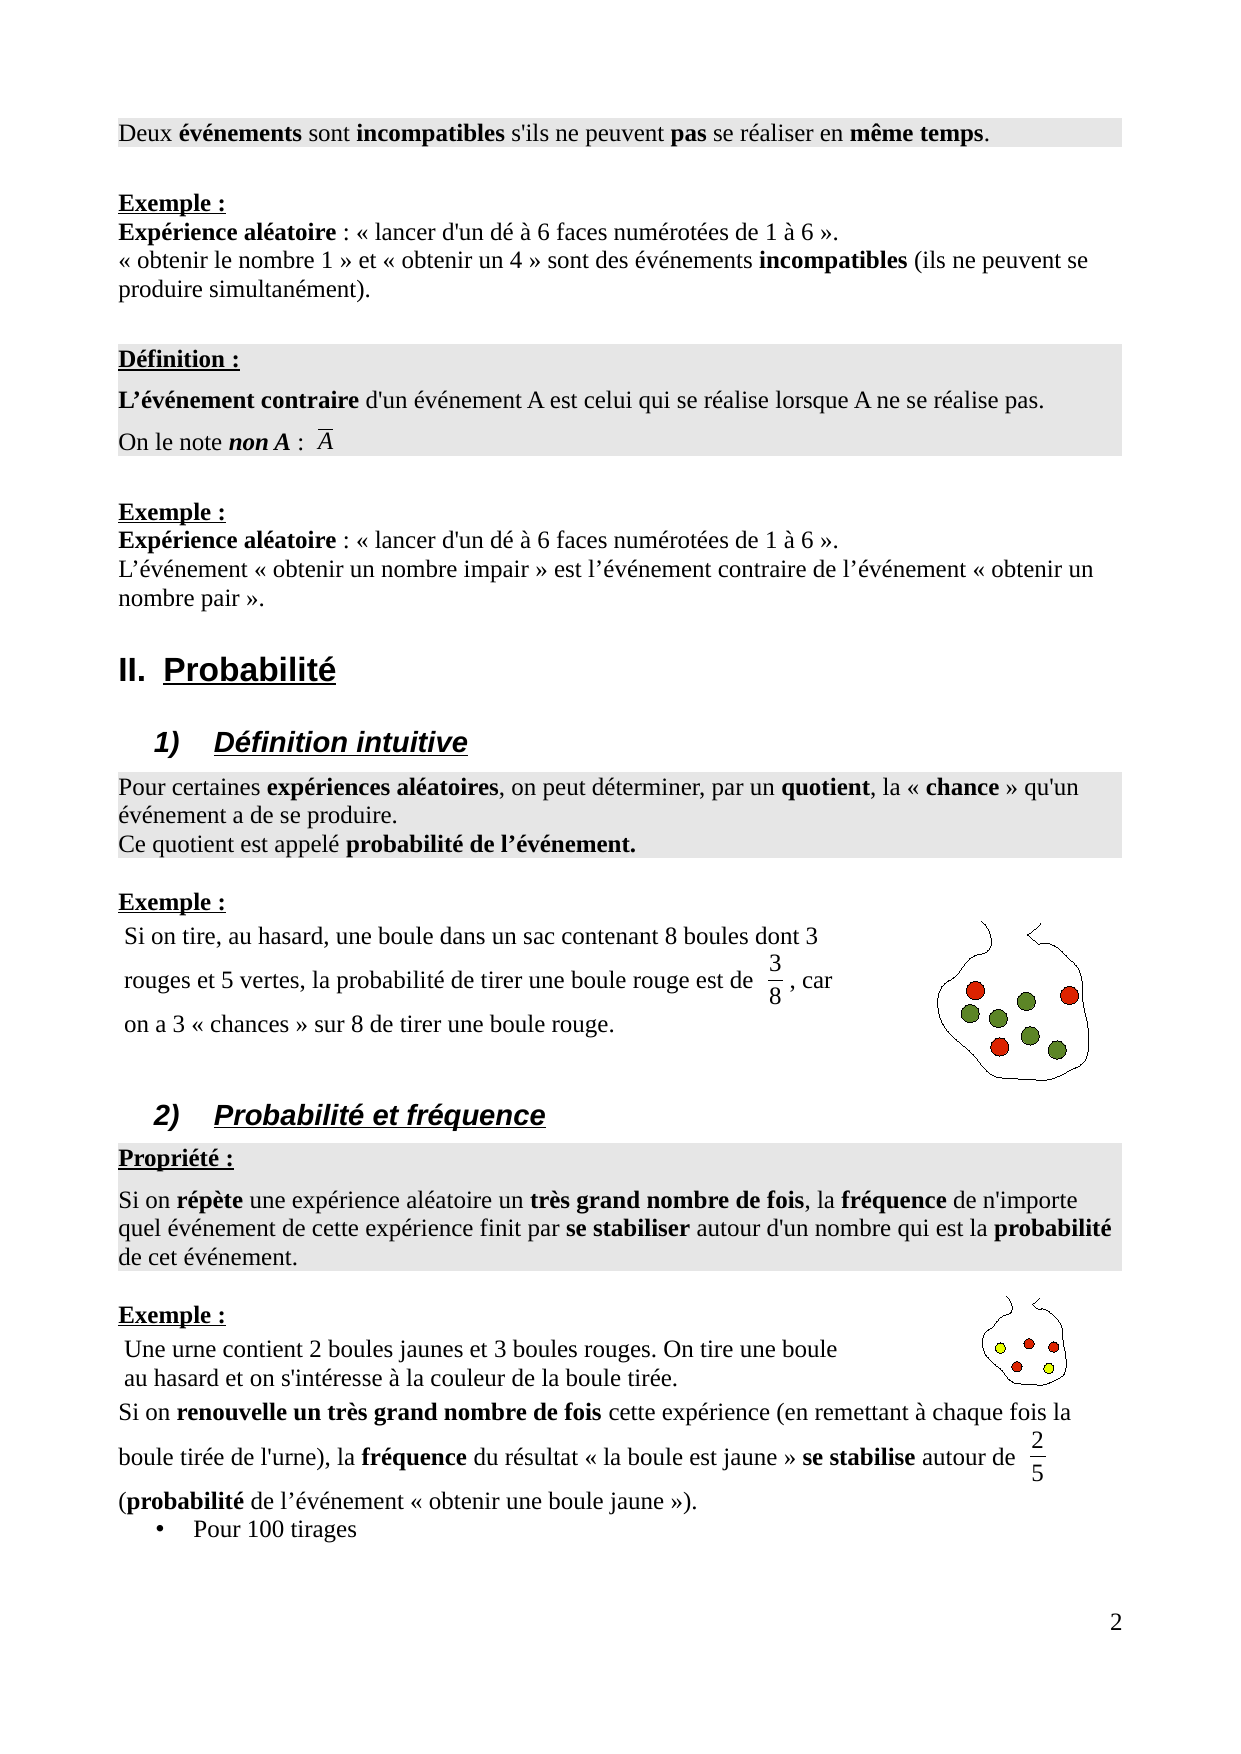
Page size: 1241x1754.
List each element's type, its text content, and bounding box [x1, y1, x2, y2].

table_header [865, 1329, 1123, 1397]
text Si on répète une expérience aléatoire un très grand nombre de fois, la fréquence de n'importe quel événement de cette expérience finit par se stabiliser autour d'un nombre qui est la probabilité de cet événement. [118, 1185, 1122, 1271]
text L’événement contraire d'un événement A est celui qui se réalise lorsque A ne se réalise pas. [118, 386, 1122, 414]
table_header Si on tire, au hasard, une boule dans un sac contenant 8 boules dont 3 rouges et 5 vertes, la probabilité de tirer une boule rouge est de , car on a 3 « chances » sur 8 de tirer une boule rouge. [118, 915, 865, 1044]
text Si on renouvelle un très grand nombre de fois cette expérience (en remettant à chaque fois la boule tirée de l'urne), la fréquence du résultat « la boule est jaune » se stabilise autour de (probabilité de l’événement « obtenir une boule jaune »). [118, 1397, 1122, 1514]
subtitle Définition intuitive [153, 726, 1122, 759]
text Expérience aléatoire : « lancer d'un dé à 6 faces numérotées de 1 à 6 ». [118, 217, 1122, 246]
text Exemple : [118, 497, 1122, 526]
text « obtenir le nombre 1 » et « obtenir un 4 » sont des événements incompatibles (ils ne peuvent se produire simultanément). [118, 246, 1122, 303]
subtitle Probabilité [118, 649, 1122, 688]
text On le note non A : [118, 427, 1122, 456]
text Exemple : [118, 188, 1122, 217]
list Pour 100 tirages [156, 1514, 1122, 1543]
text Exemple : [118, 887, 1122, 915]
text Propriété : [118, 1143, 1122, 1172]
text Définition : [118, 344, 1122, 373]
subtitle Probabilité et fréquence [153, 1097, 1122, 1131]
text L’événement « obtenir un nombre impair » est l’événement contraire de l’événement « obtenir un nombre pair ». [118, 554, 1122, 612]
table_header [865, 915, 1123, 1044]
text Exemple : [118, 1300, 1122, 1328]
text Ce quotient est appelé probabilité de l’événement. [118, 829, 1122, 858]
text Deux événements sont incompatibles s'ils ne peuvent pas se réaliser en même temps. [118, 118, 1122, 147]
text Pour certaines expériences aléatoires, on peut déterminer, par un quotient, la « chance » qu'un événement a de se produire. [118, 772, 1122, 829]
table_header Une urne contient 2 boules jaunes et 3 boules rouges. On tire une boule au hasard et on s'intéresse à la couleur de la boule tirée. [118, 1329, 865, 1397]
text Expérience aléatoire : « lancer d'un dé à 6 faces numérotées de 1 à 6 ». [118, 526, 1122, 554]
